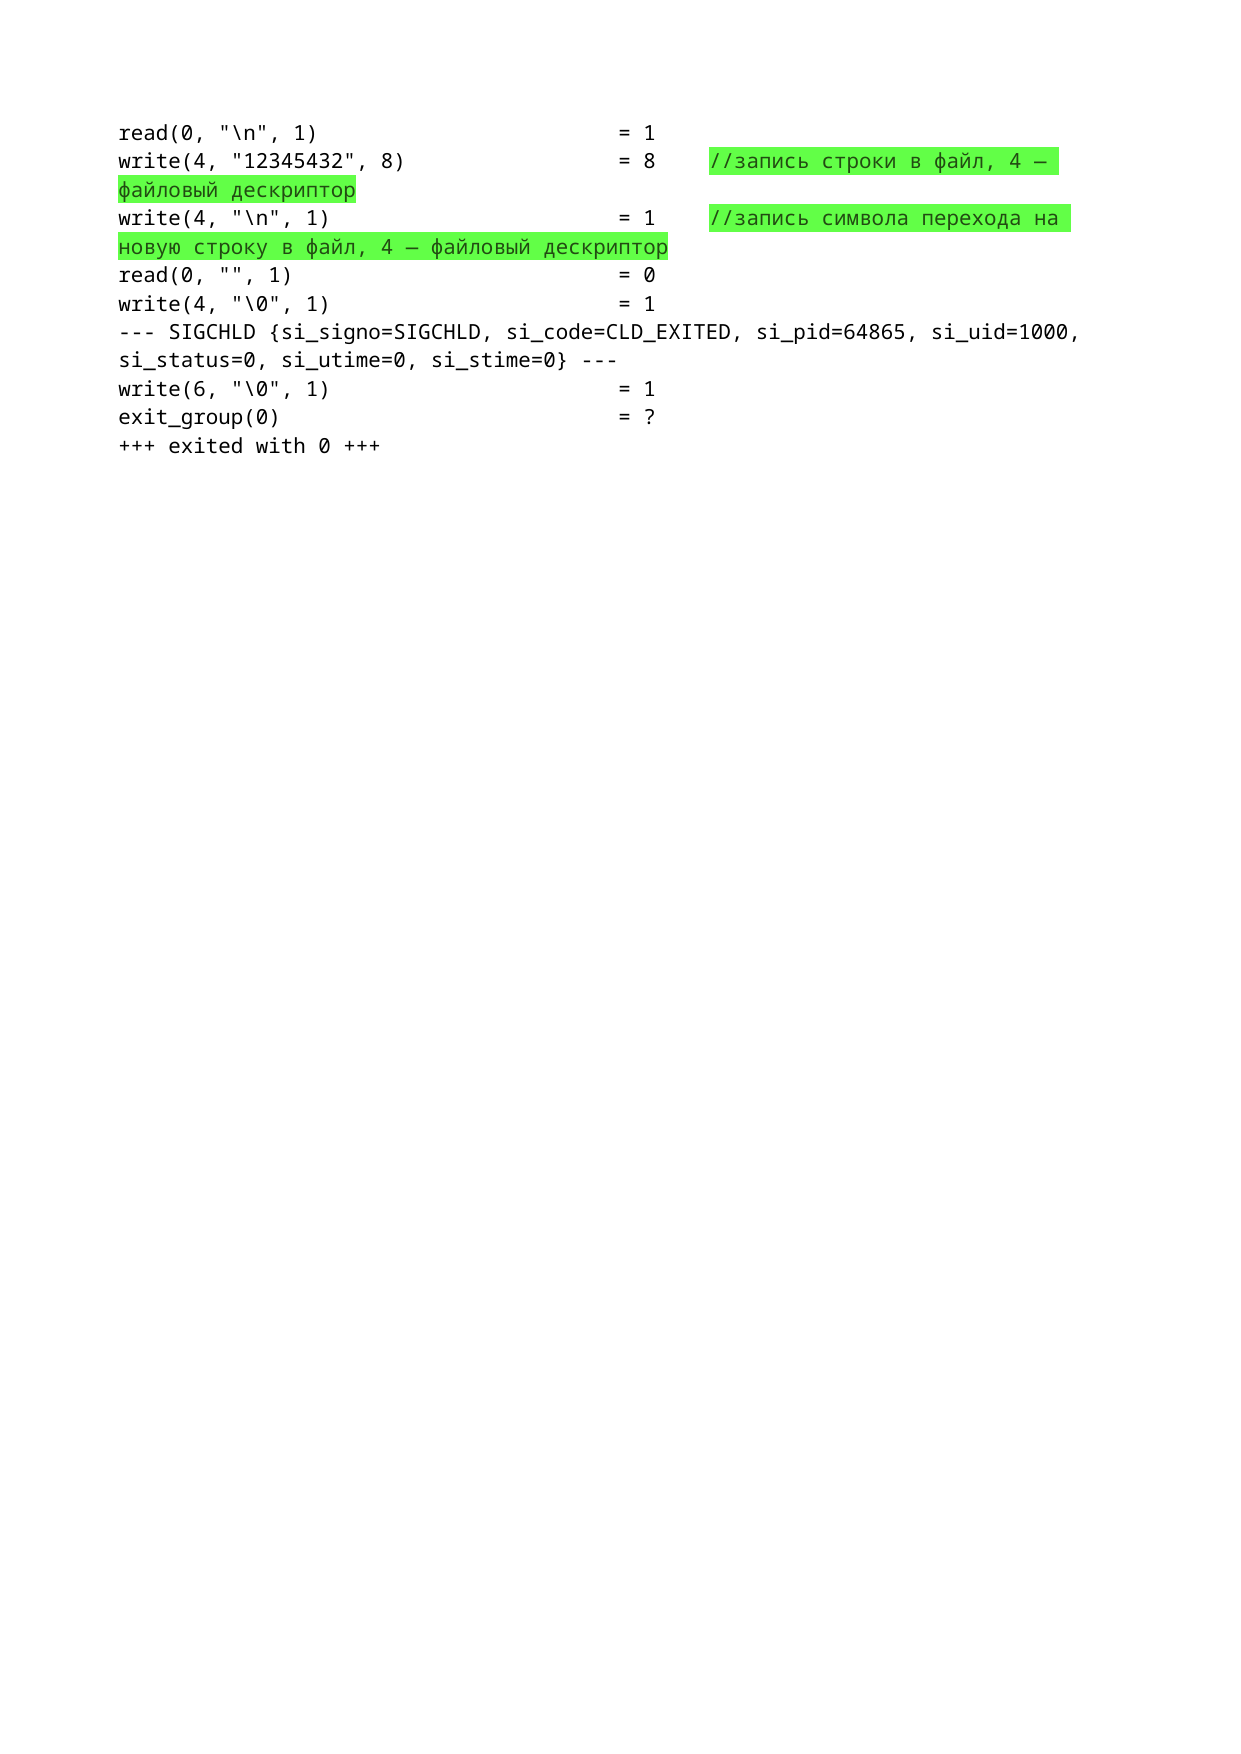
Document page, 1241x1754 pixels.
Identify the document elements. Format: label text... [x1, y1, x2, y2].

text read(0, "\n", 1) = 1 [118, 118, 1122, 147]
text write(4, "\n", 1) = 1 //запись символа перехода на новую строку в файл, 4 — файловый дескриптор [118, 203, 1122, 260]
text exit_group(0) = ? [118, 402, 1122, 431]
text read(0, "", 1) = 0 [118, 260, 1122, 289]
text --- SIGCHLD {si_signo=SIGCHLD, si_code=CLD_EXITED, si_pid=64865, si_uid=1000, si_status=0, si_utime=0, si_stime=0} --- [118, 317, 1122, 374]
text write(6, "\0", 1) = 1 [118, 374, 1122, 402]
text write(4, "12345432", 8) = 8 //запись строки в файл, 4 — файловый дескриптор [118, 147, 1122, 203]
text +++ exited with 0 +++ [118, 431, 1122, 459]
text write(4, "\0", 1) = 1 [118, 289, 1122, 317]
